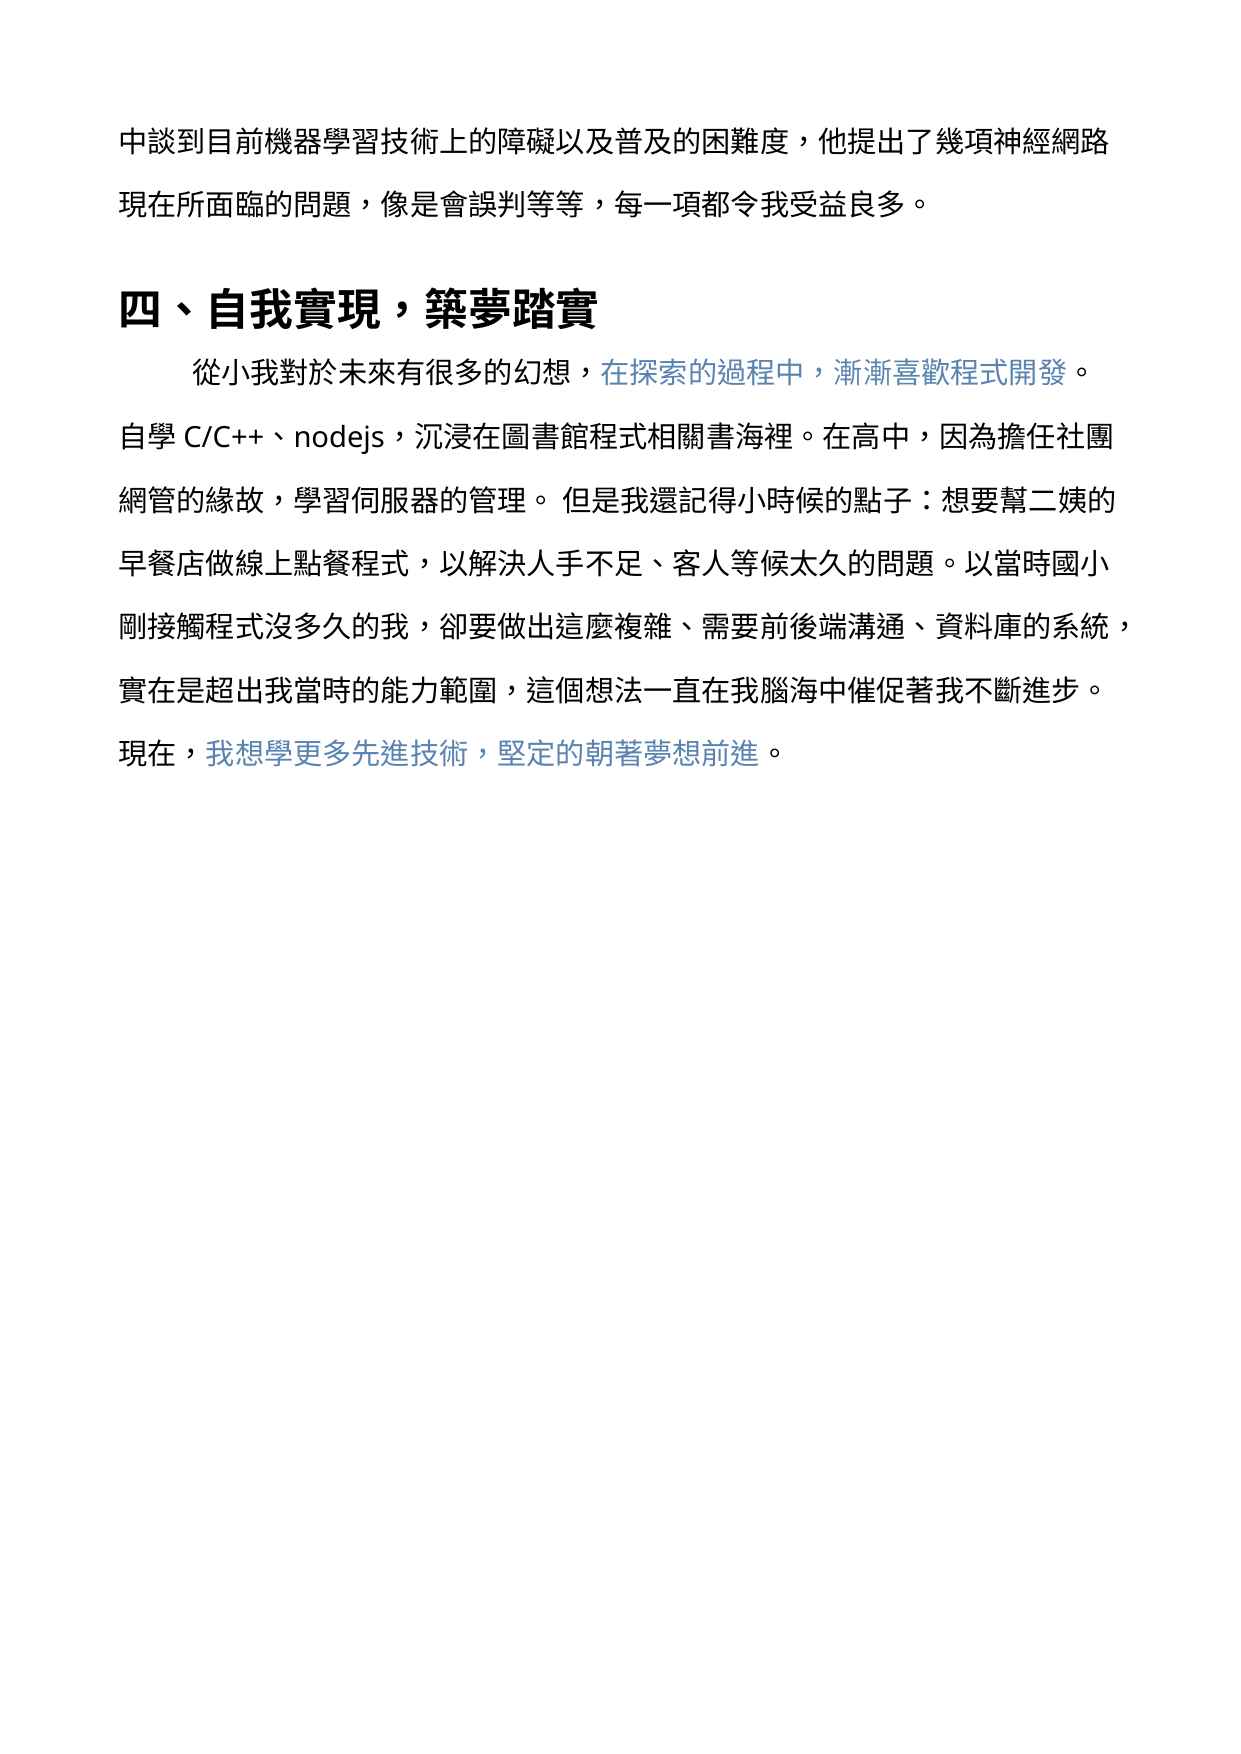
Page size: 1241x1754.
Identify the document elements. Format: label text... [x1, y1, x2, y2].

subtitle 四、自我實現，築夢踏實 [118, 274, 1122, 337]
text 從小我對於未來有很多的幻想，在探索的過程中，漸漸喜歡程式開發。自學 C/C++、nodejs，沉浸在圖書館程式相關書海裡。在高中，因為擔任社團網管的緣故，學習伺服器的管理。 但是我還記得小時候的點子：想要幫二姨的早餐店做線上點餐程式，以解決人手不足、客人等候太久的問題。以當時國小剛接觸程式沒多久的我，卻要做出這麼複雜、需要前後端溝通、資料庫的系統，實在是超出我當時的能力範圍，這個想法一直在我腦海中催促著我不斷進步。現在，我想學更多先進技術，堅定的朝著夢想前進。 [118, 350, 1122, 773]
text 中談到目前機器學習技術上的障礙以及普及的困難度，他提出了幾項神經網路現在所面臨的問題，像是會誤判等等，每一項都令我受益良多。 [118, 118, 1122, 224]
